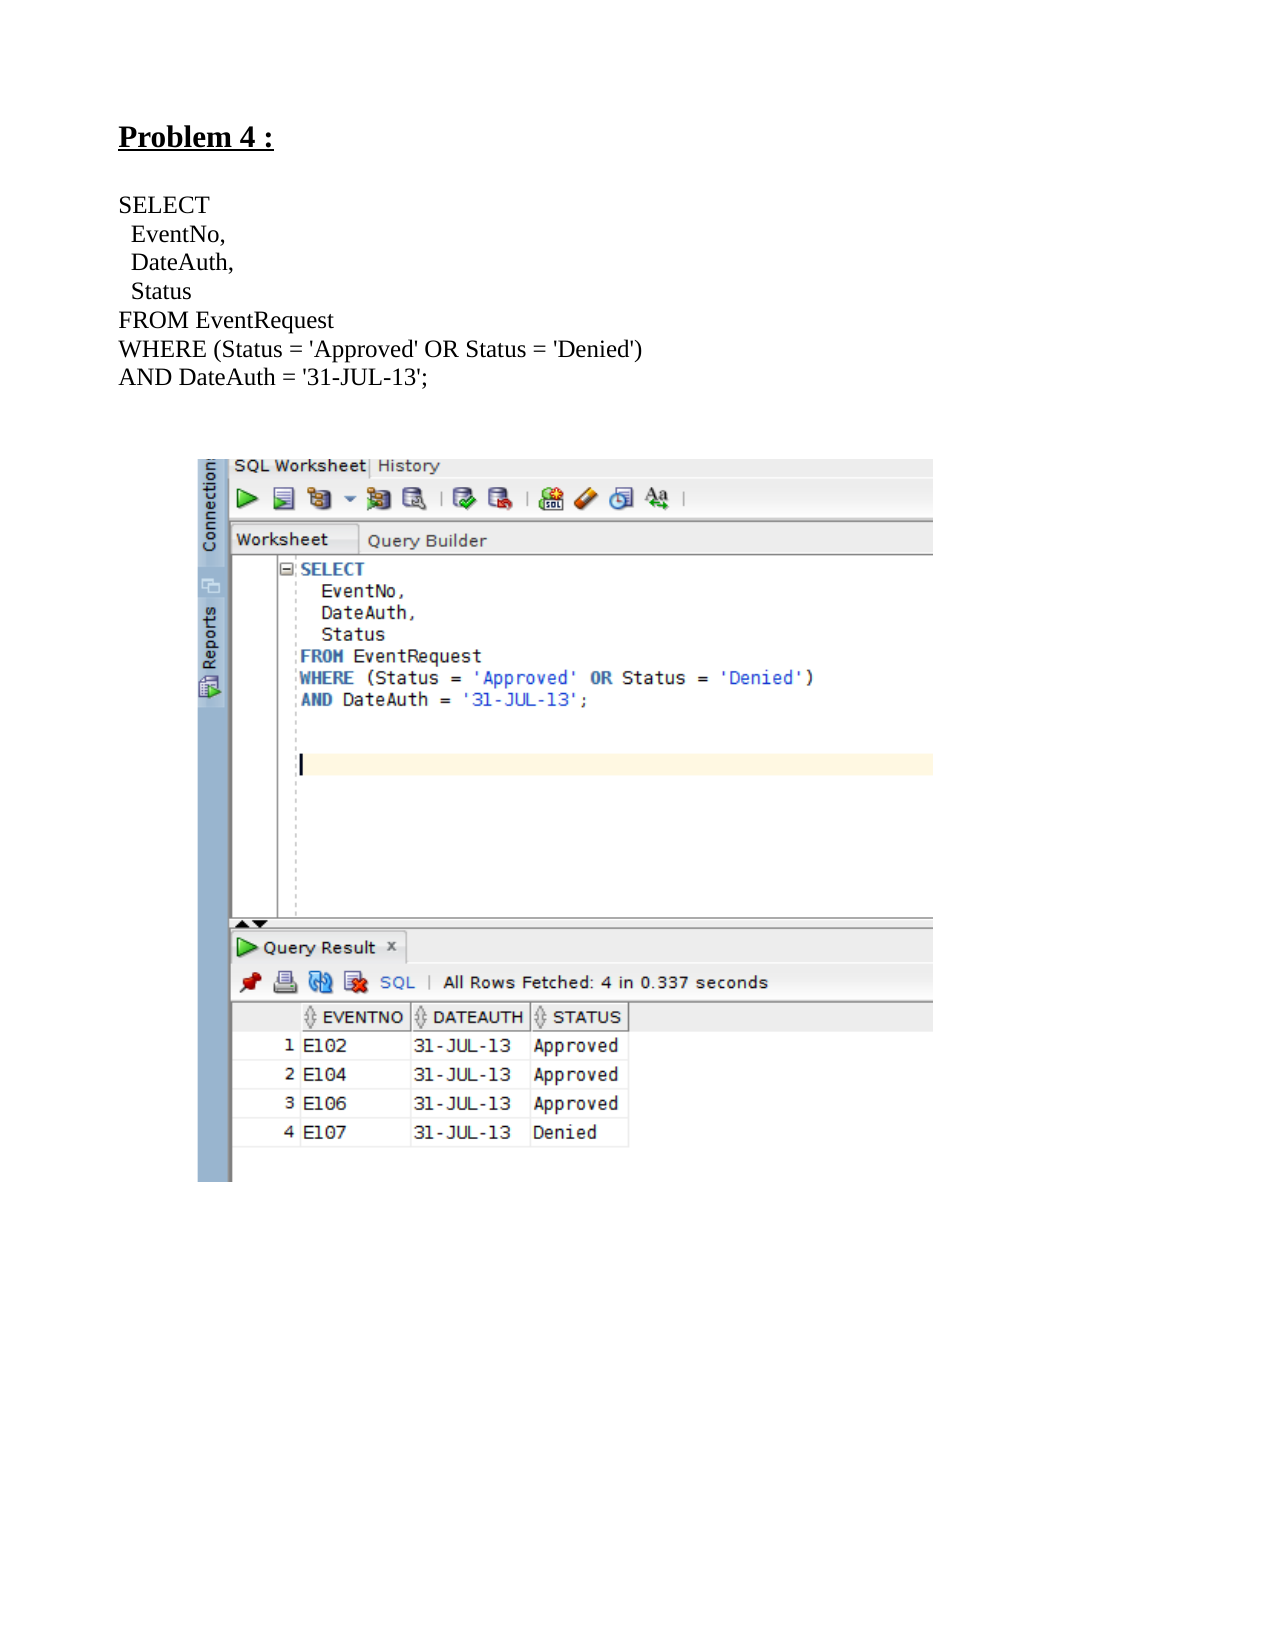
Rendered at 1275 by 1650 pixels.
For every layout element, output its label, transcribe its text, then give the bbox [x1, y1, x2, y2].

picture [197, 459, 332, 1182]
text SELECT [118, 190, 1157, 219]
text DateAuth, [118, 247, 1157, 276]
text Status [118, 276, 1157, 305]
text Problem 4 : [118, 118, 1157, 154]
text AND DateAuth = '31-JUL-13'; [118, 362, 1157, 391]
text FROM EventRequest [118, 305, 1157, 334]
text EventNo, [118, 219, 1157, 247]
text WHERE (Status = 'Approved' OR Status = 'Denied') [118, 334, 1157, 362]
